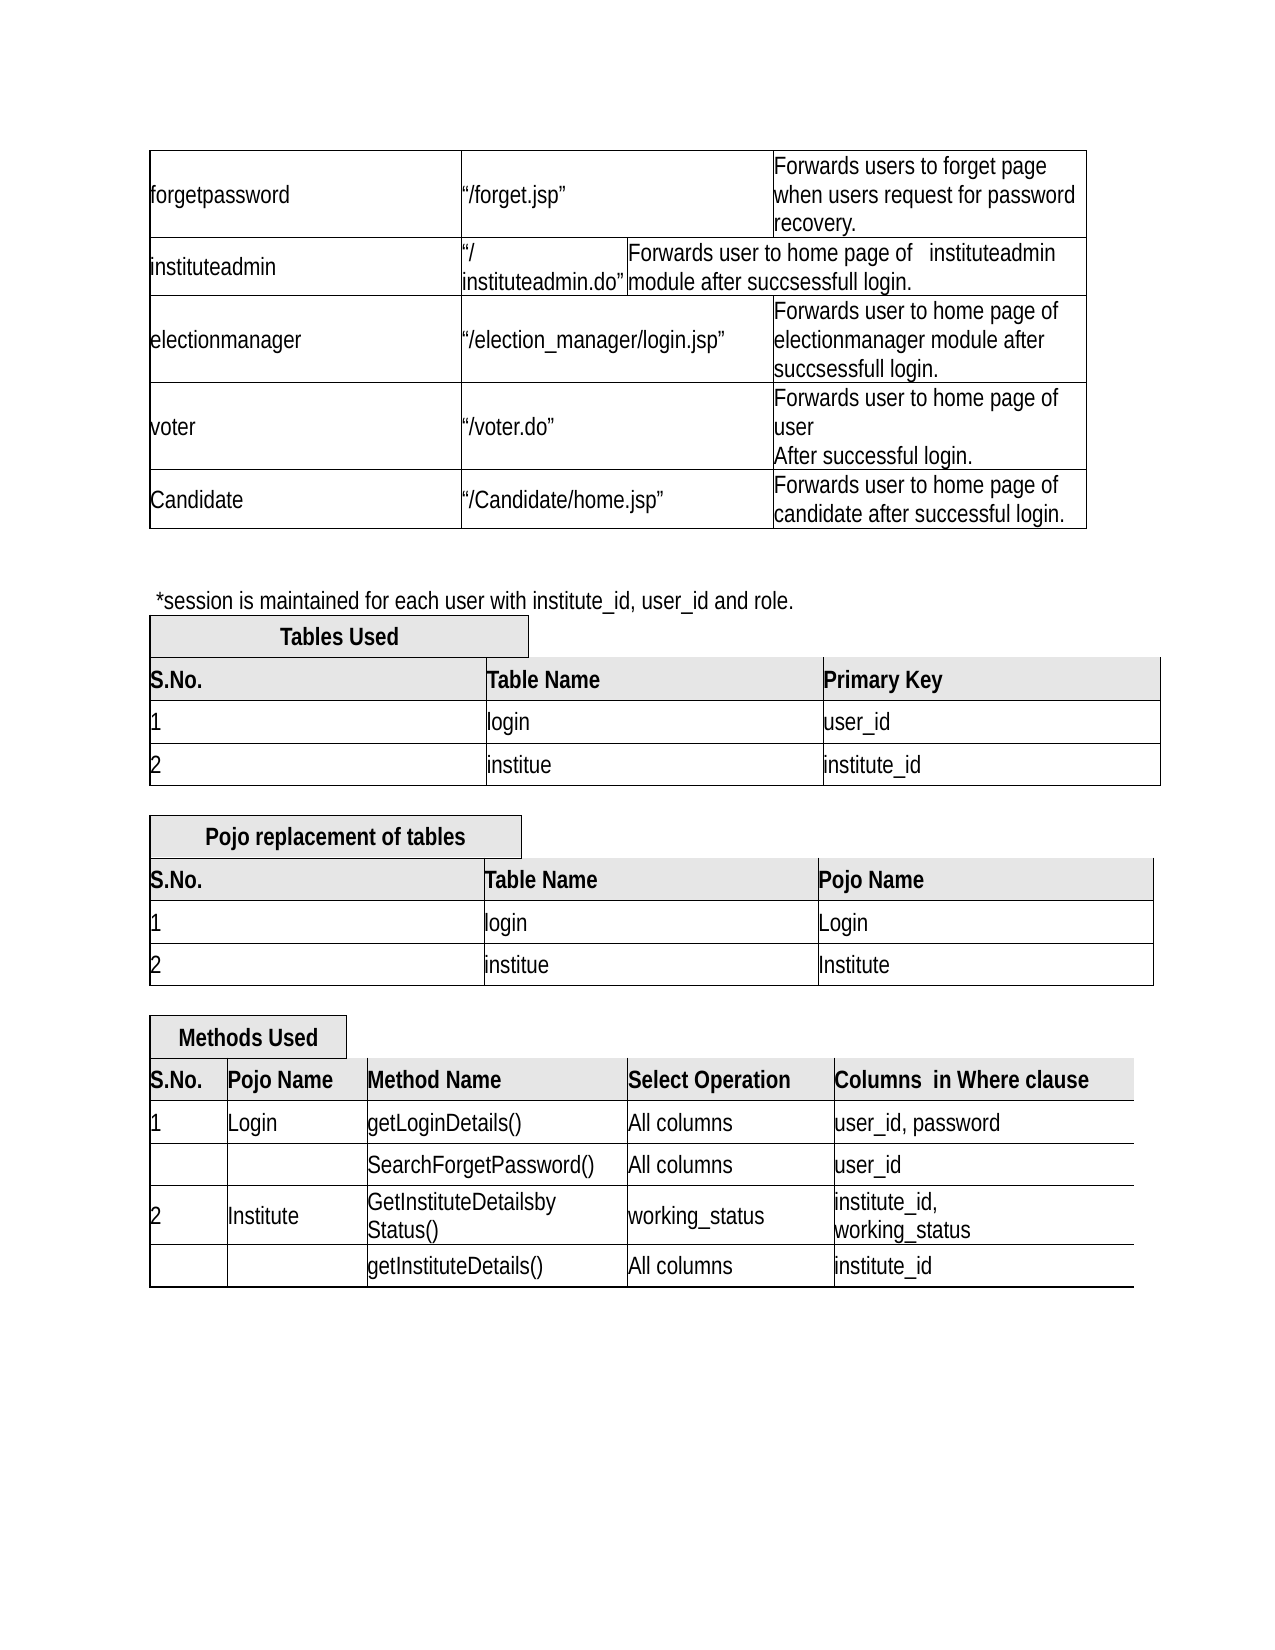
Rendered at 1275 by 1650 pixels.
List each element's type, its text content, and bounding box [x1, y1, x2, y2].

table_header [529, 615, 823, 657]
table_cell voter [151, 383, 461, 469]
table_cell working_status [628, 1186, 834, 1244]
table_header Methods Used [151, 1016, 346, 1058]
table_cell Forwards user to home page of user After successful login. [774, 383, 1086, 469]
table_cell institute_id, working_status [835, 1186, 1134, 1244]
table_header [544, 1015, 1134, 1058]
table_cell “/forget.jsp” [462, 151, 773, 237]
table_cell [1194, 237, 1275, 295]
table_cell [1087, 295, 1275, 382]
table_cell S.No. [151, 658, 486, 700]
table_cell Login [228, 1101, 367, 1143]
table_cell “/voter.do” [462, 383, 773, 469]
table_cell [228, 1144, 367, 1185]
table_cell Select Operation [628, 1058, 834, 1100]
table_cell institute_id [835, 1245, 1134, 1286]
table_cell Forwards users to forget page when users request for password recovery. [774, 151, 1086, 237]
table_cell forgetpassword [151, 151, 461, 237]
table_cell institue [487, 744, 823, 785]
table_cell Columns in Where clause [835, 1058, 1134, 1100]
table_cell 2 [151, 744, 486, 785]
table_cell 1 [151, 1101, 227, 1143]
text *session is maintained for each user with institute_id, user_id and role. [150, 586, 1125, 614]
table_cell All columns [628, 1101, 834, 1143]
table_cell [1087, 382, 1275, 469]
table_cell instituteadmin [151, 238, 461, 295]
table_cell 2 [151, 944, 484, 985]
table_cell [1087, 150, 1275, 237]
table_cell [228, 1245, 367, 1286]
table_header [823, 615, 1161, 657]
table_cell login [485, 901, 818, 943]
table_cell Institute [819, 944, 1153, 985]
table_cell 2 [151, 1186, 227, 1244]
table_cell Table Name [485, 858, 818, 900]
table_cell Login [819, 901, 1153, 943]
table_cell user_id, password [835, 1101, 1134, 1143]
table_cell GetInstituteDetailsby Status() [368, 1186, 627, 1244]
table_cell All columns [628, 1245, 834, 1286]
table_cell [1087, 237, 1194, 295]
table_cell Method Name [368, 1058, 627, 1100]
table_cell Pojo Name [228, 1058, 367, 1100]
table_cell S.No. [151, 859, 484, 900]
table_header Pojo replacement of tables [151, 816, 521, 857]
table_cell institue [485, 944, 818, 985]
table_cell user_id [835, 1144, 1134, 1185]
table_cell Candidate [151, 470, 461, 528]
table_cell “/election_manager/login.jsp” [462, 296, 773, 382]
table_header Tables Used [151, 616, 528, 657]
table_cell S.No. [151, 1059, 227, 1100]
table_cell SearchForgetPassword() [368, 1144, 627, 1185]
table_cell login [487, 701, 823, 742]
table_cell getLoginDetails() [368, 1101, 627, 1143]
table_cell Table Name [487, 657, 823, 700]
table_cell 1 [151, 901, 484, 943]
table_cell “/instituteadmin.do” [462, 238, 627, 295]
table_cell “/Candidate/home.jsp” [462, 470, 773, 528]
table_header [818, 815, 1153, 857]
table_header [347, 1015, 543, 1058]
table_cell getInstituteDetails() [368, 1245, 627, 1286]
table_cell [150, 529, 462, 586]
table_cell [462, 529, 774, 586]
table_cell Primary Key [824, 657, 1160, 700]
table_cell [151, 1245, 227, 1286]
table_cell 1 [151, 701, 486, 742]
table_cell Forwards user to home page of instituteadmin module after succsessfull login. [628, 238, 1086, 295]
table_header [522, 815, 818, 857]
table_cell Institute [228, 1186, 367, 1244]
table_cell user_id [824, 701, 1160, 742]
table_cell Pojo Name [819, 858, 1153, 900]
table_cell Forwards user to home page of electionmanager module after succsessfull login. [774, 296, 1086, 382]
table_cell All columns [628, 1144, 834, 1185]
table_cell electionmanager [151, 296, 461, 382]
table_cell [151, 1144, 227, 1185]
table_cell institute_id [824, 744, 1160, 785]
table_cell Forwards user to home page of candidate after successful login. [774, 470, 1086, 528]
table_cell [774, 528, 1275, 586]
table_cell [1087, 469, 1275, 528]
